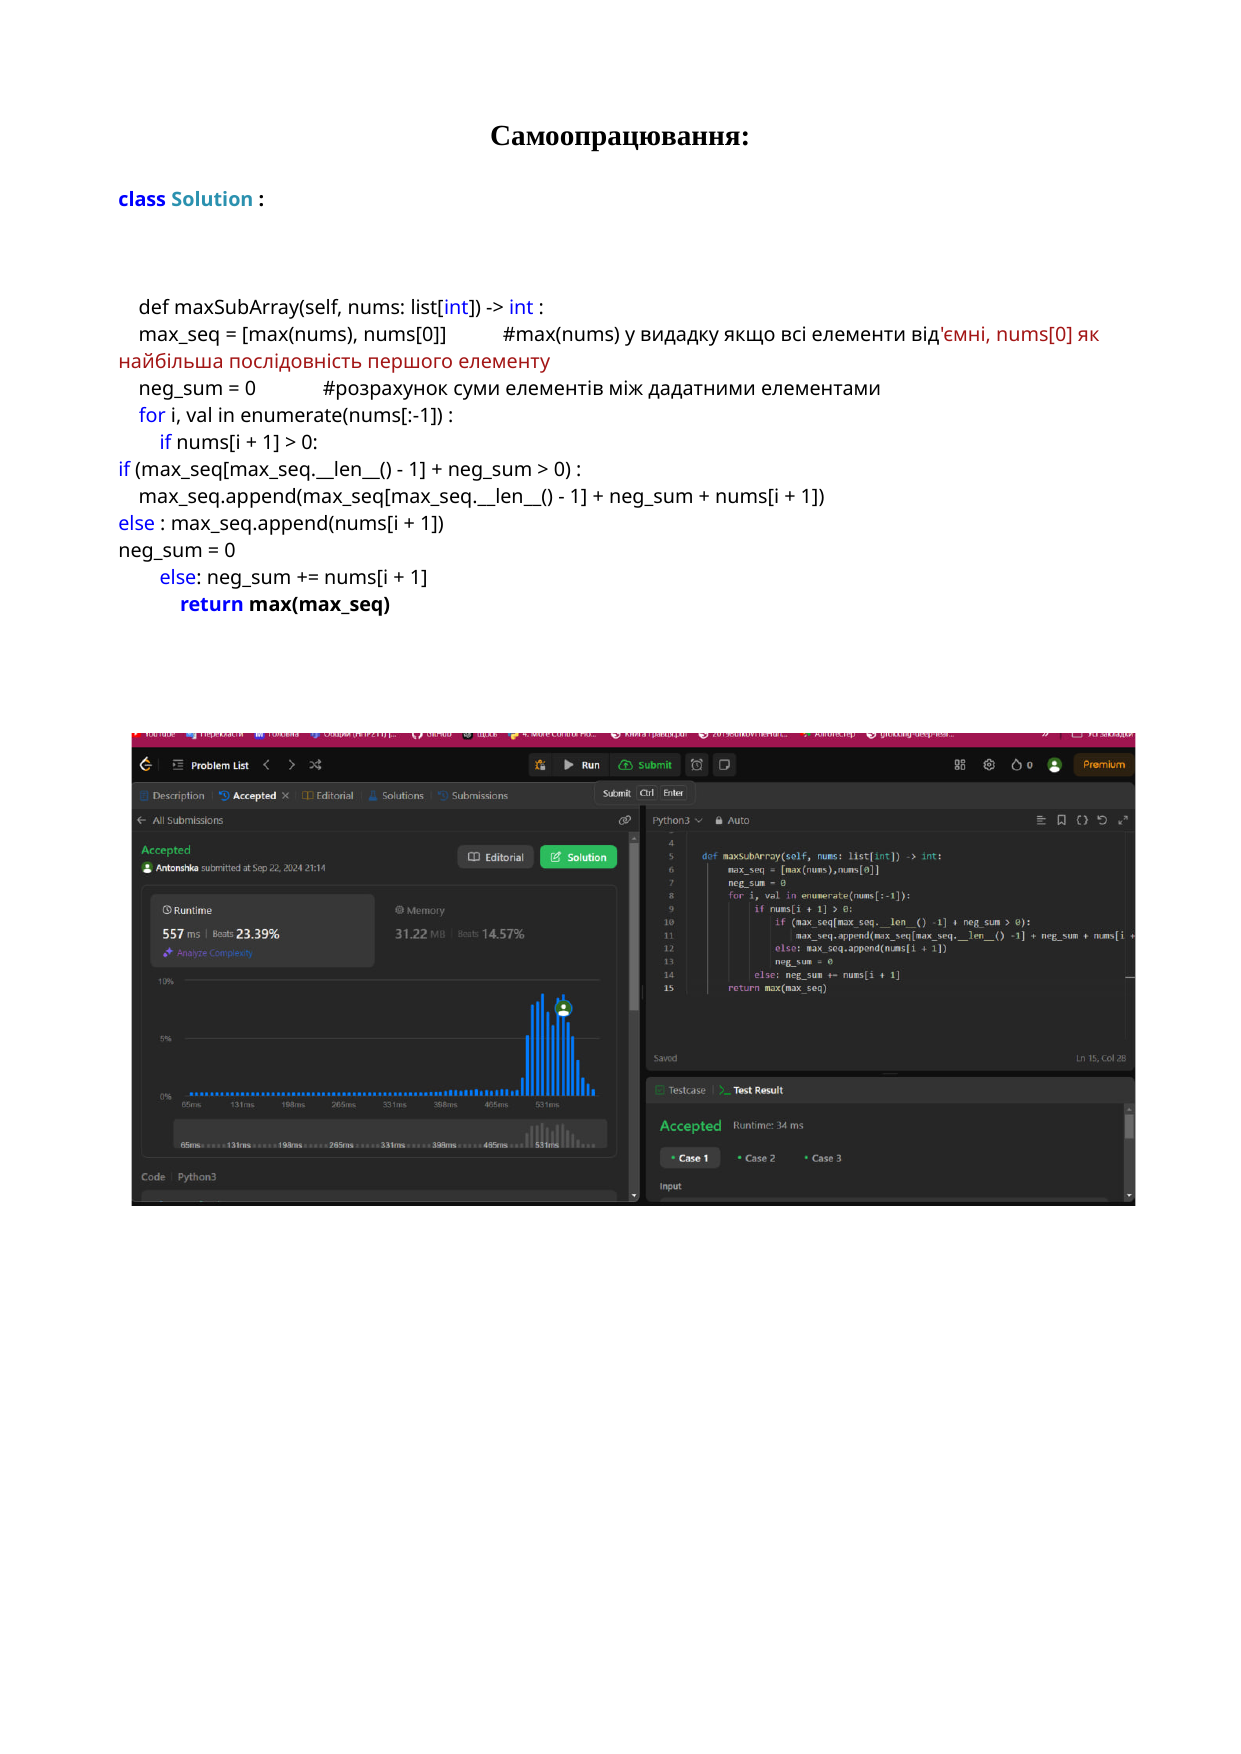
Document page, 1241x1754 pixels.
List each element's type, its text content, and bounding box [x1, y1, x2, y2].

text Самоопрацювання: [118, 118, 1122, 152]
text neg_sum = 0 [118, 536, 1122, 563]
text neg_sum = 0 #розрахунок суми елементів між дадатними елементами [118, 374, 1122, 401]
text else: neg_sum += nums[i + 1] [118, 563, 1122, 590]
text max_seq = [max(nums), nums[0]] #max(nums) у видадку якщо всі елементи від'ємні, nums[0] як найбільша послідовність першого елементу [118, 320, 1122, 374]
text class Solution : [118, 185, 1122, 212]
text if nums[i + 1] > 0: [118, 428, 1122, 455]
text return max(max_seq) [118, 590, 1122, 617]
picture [131, 733, 1136, 1206]
text else : max_seq.append(nums[i + 1]) [118, 509, 1122, 536]
text max_seq.append(max_seq[max_seq.__len__() - 1] + neg_sum + nums[i + 1]) [118, 482, 1122, 509]
text if (max_seq[max_seq.__len__() - 1] + neg_sum > 0) : [118, 455, 1122, 482]
text for i, val in enumerate(nums[:-1]) : [118, 401, 1122, 428]
text def maxSubArray(self, nums: list[int]) -> int : [118, 293, 1122, 320]
